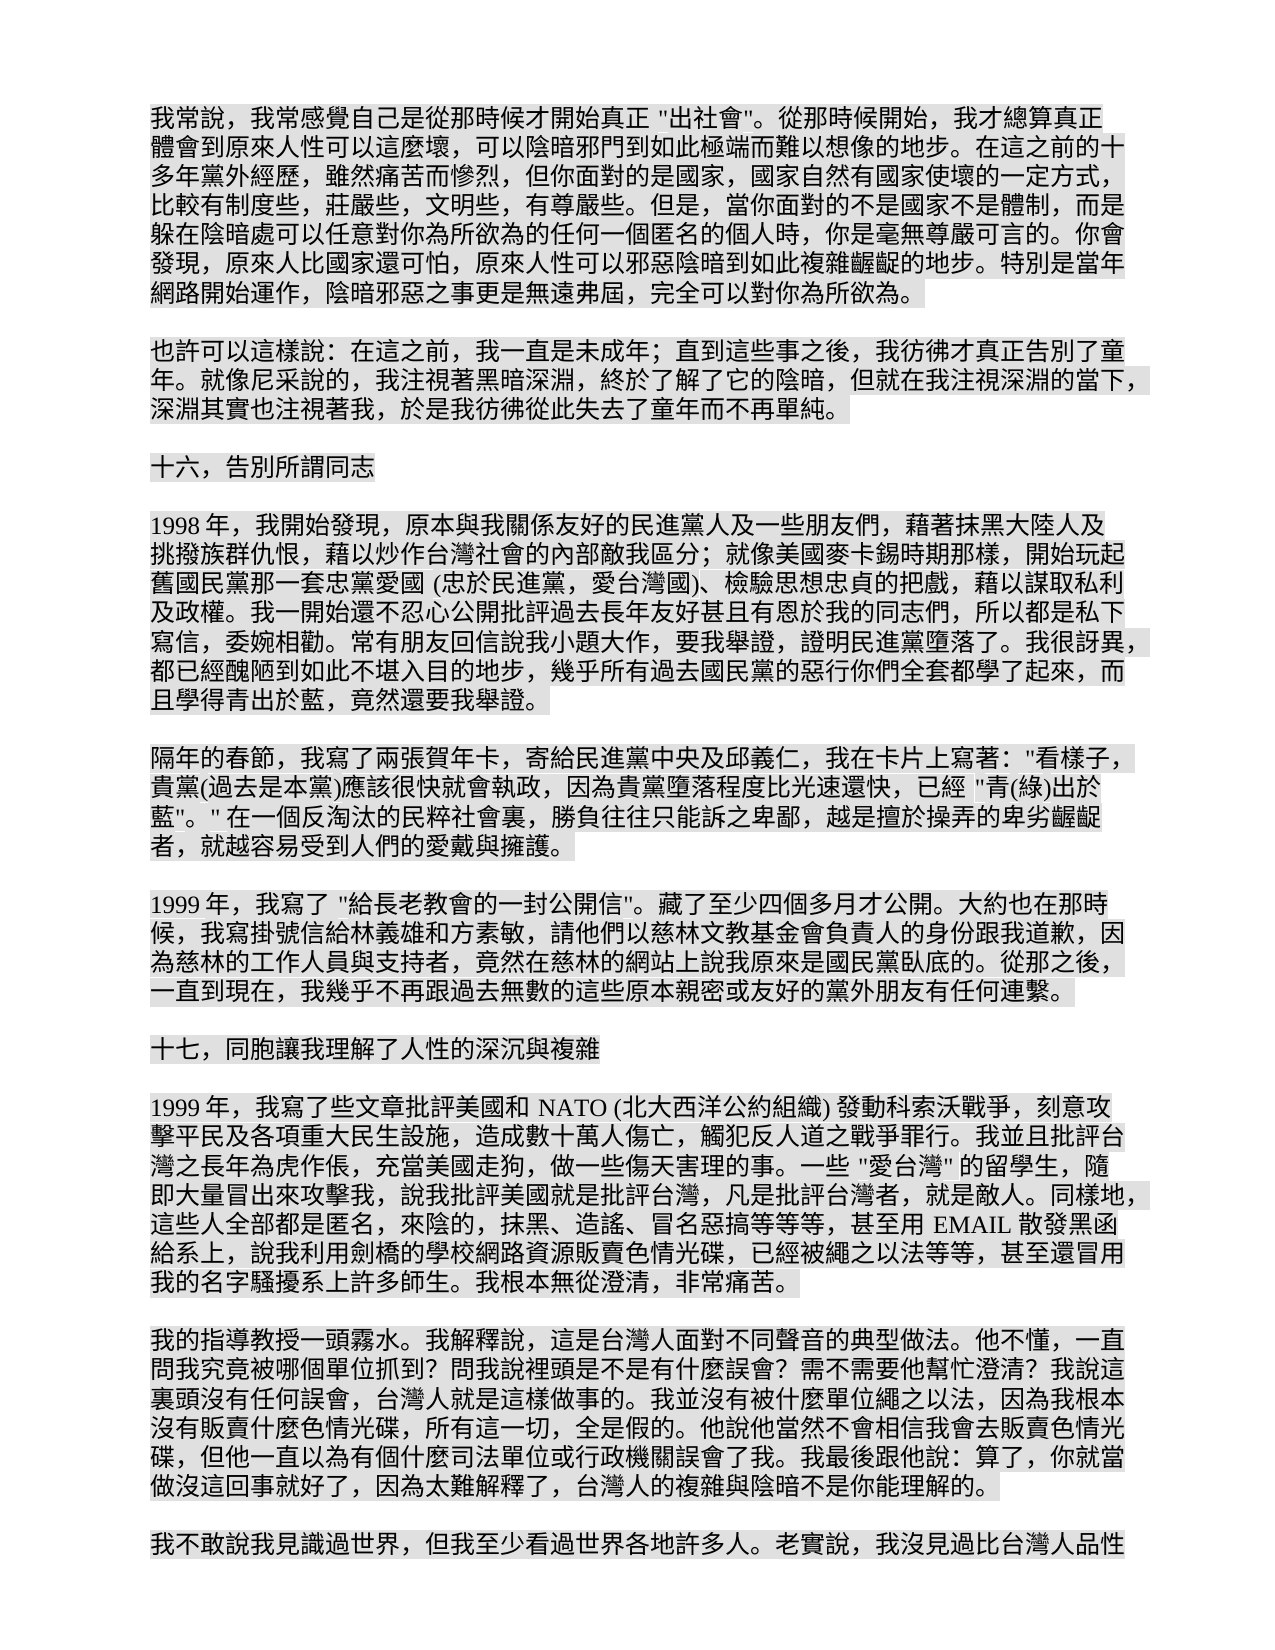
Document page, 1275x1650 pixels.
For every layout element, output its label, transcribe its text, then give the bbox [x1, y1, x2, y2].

text 就像一片孤葉，不會未經整棵大樹的默許就枯黃，為惡者胡作非為的背後，並非沒有眾人潛藏的允諾。--紀伯倫 一，證據不說話 當狂風暴風傾瀉而下，當大地淹沒在有毒的洪水裡，高雅的人們站在洪水淹不到的高山上說，“拿出洪水的證據來！” 當森林大火，鳥獸逃竄，放聲哀號；當戰火綿延，河有浮屍，野有餓莩，當老幼婦孺以愛之名盡遭屠戮，優雅的人們說，“這是進步的代價，民主的勝利，文明與野蠻、自由與奴役的聖戰。何處不宜？拿出證據來！” 常言道："證據會說話"。但在我看來，證據是個啞巴，無從言語；說話的是人，不是證據。這其實倒也不是我的真正看法，但在這樣一個版面上，我們自然不可能深入探究哲學奧妙，而只能說個通俗大概。 證據不會說話，即便千斤重，不一樣的人來看它，卻很可能輕如鴻毛。不信你看那些綠油油的徒子徒孫們，他們的主子往往好話說盡，壞事做絕，講一套做一套，但是，只要持續口吐綠言，徒子徒孫們就會持續奉若神明；不但對其一切卑劣視而不見，甚且聖潔加身，滿心推崇。套句吾友柏楊先生的話，你就算把證據砸到他頭上，他也依然不痛不癢，根本不在乎。 "證據" 這東西，很像一種藝術品，它不像黃金或鈔票。對你來說價值一百萬的黃金，對我來說肯定也是一百萬，但證據卻非如此。它比較像藝術品，像詩，像哲學。藝術再動人，哲學再深奧，對於一個不在乎它的人來說，與垃圾無異，毫無價值。維根斯坦說，藝術或哲學是這樣一種東西，"你若對它絲毫不感興趣，那它便一文不值"。當然，除非變成一種商品，才會取得一種公眾價格。比方說美國，比方說綠油油的勢力，罄竹難書的醜惡罪行，但在綠油油或美滋滋的人眼裏，這些全都無足輕重，全然視而不見；重要的是顏色，是立場，是教條，是個人利益，是洗腦後固著不移的一己偏見。 舉個例來說，不過說出來你一定難以置信，以為我撒謊，但這只是二十年來一個再明顯也不過的事實： 所謂 "長老教會"，就在上星期二 (1/19)，由長老教會總會總委會發給全體教會一道 "指令"，文件名稱叫 「對2016年總統與立法委員選舉的信息」。該文引經據典，其實不外就是要說：現在民進黨掌權了，大家務必要聽話，要乖，要順從。為什麼呢？這群綠油油的神棍說，因為《羅馬書》第13章第1節裏頭說道：「人人都應順從國家的權力機構，因為權力的存在是上帝所准許的；當政者的權力是從上帝來的。」換句話說，民進黨是上帝所揀選，他的權力是上帝所賦予，所以你們要乖乖聽從上帝的使者--民進黨--在地面國度上掌權。 這樣還不夠哦，綠油油的教會進一步引用《路加福音》第一章第47節及49節的一首詩歌，讚賞綠油油的勢力「成全了大事」，意味著他把萬惡的國民黨推翻了。《路加福音》第一章第52-53節如此說道：「他把強大的君王從寶座上推下去；他又抬舉卑微的人。他使飢餓的人飽餐美食，叫富足的人空手回去。」同時還噁心地引用《彌迦書》第六章第8節：「伸張正義，實行不變的愛，謙卑地跟我們的上帝同行。」藉以推崇蔡姓女士當選總統當晚的所謂「謙卑」論調。 連聖經都能如此扭曲，更不用說什麼證據了。證據對他們來說是沒有任何意義的，而所謂聖經也只是神棍們的一種政治鬥爭工具。這些人的心態其實只有一個，那就是敵我二分：只要是我方 (台灣人) 的政治勢力，不管怎麼無恥齷齪都沒關係，對其罄竹難書的卑劣惡行一概視而不見；至於敵人 (即大陸人或他們口中的所謂中國人)，即便乾乾淨淨清清白白，也硬是能把你整個抹黑鬥臭。 將近三十年前，義光教會一位牧師送我一個長老教會 "焚而不毀" 的胸章，我總是把它別在醫師白袍上，十分珍視。但後來就不知給扔哪了，因為毫無價值，甚且令人鄙夷。 二，屬靈的和屬肉的 幾年前的聖誕節，有一天，行經台南市某長老教會，看到教會大門口掛了一個大型紅布條，上面竟然寫著："神愛台灣人"。我只聽說過 "神愛世人"，如果神特別偏愛台灣人，那麼，這種 "神" 必然就是撒旦無疑。 差不多17年前，我寫了一篇 "給長老教會的一封公開信"，信中提到： "愛台灣" 這樣一種政治操弄，不應成為一種區分敵我、檢查思想忠貞的工具。寫得溫溫吞吞，非常客氣，非常文雅，幾乎不痛不癢。但我寫了之後，卻藏了四個多月都不敢公開，因為實在不想批評原本與我淵源頗深的教會。後來實在忍不住，才貼了出來。當然，貼出後不久，我從此就被長老教會 (公報) 給封殺出局。或者應該說，其實是我唾棄了這樣一種與宗教扯不上任何關係的所謂 "教會"。 即便是一個政治團體或一般民間組織，如果說出像上面那樣一些叫人要順服綠油油的當權者、因為綠油油的當權者是上帝所揀選、甚至像耶穌那般偉大等等的鬼話，肯定也會讓人看不起。即便是綠營的新一代龜孫子們也不至於乖到這種地步吧，更何況是一個本該屬靈、本該以神為依歸的宗教團體。所謂長老教會，既不屬靈，也不屬肉 (不是一種現實世界的改革團體)，而純粹就是一種政治附庸，綠油油到一種極度荒唐、不可思議的瘋狂地步。 在英國，有事沒事常往教會跑。我住的地方隔壁就是教會，霍金跟他的第一任太太就是在這裏結婚的。一些來自世界各國的訪問學者也常定期來此聚會，常在教會人員的帶領下，彼此練習口語英文，各自交流一些想法，我有一陣子也常去參加。這教會很美，從我家的廚房窗口恰恰可以看到教堂頂端的一個十字架。說起來難以置信，你知道嗎？在那幾年之間，我從廚房窗口給這教堂的屋頂拍了至少上千張的照片。同樣一個景，就這樣拍了幾千張，因為我覺得它特別美，隨著天色不同，樣貌也不同。 西方的教會比較像教會，給人一種信服的力量，並不是因為裏頭有什麼聖人存在，而是因為它至少表現出一種對於神的渴望，一種約略能讓人放下現實勞苦重擔的寧靜。回到台灣後，常想再去教會，不過，這一點希望，恐怕註定得落空。綠油油的神棍教會不用說了，至於其它不是那麼綠油油的教會其實我也很害怕，台灣人實在太喜歡以一種社會眼光來評價人，幾乎都是一見面就馬上展開綿綿密密、無孔不入的社會評價系統，打量你究竟屬於哪一個社會層級。人們不是想了解你這個 "人"，不是想理解你的心，而是想知道你的社會屬性與社會地位。 一般來說，銀行存款六位數以下得0分，七位數10分，八位數100分，九位數以上至少300分，四位數以下應該會直接趕出教會吧我想。當醫師加500，在台大總院工作另加1000分，分院打九折；世界名校加800分，博士學位再額外加200；國立大學教授加150，私立教職加10分；名牌衣服和皮包各加20，穿著破舊的話，這項目直接打0分；至於穿拖鞋、頭髮沒梳，衣服沒紮進褲子裏、挖鼻屎亂彈等等，至少倒扣30分。不管最後你得到好評或惡評，不管得到多少分，都讓人覺得痛苦不堪，根本不會想靠近這樣一些人。我有很多自稱是基督徒的朋友，動不動就會強調說："趕快來我們教會哦，我們教會的素質很高哦，有醫生、教授、律師等等等，還有哪個大學校長，什麼院長，也都常來我們教會哦。" 這樣一種教會，你還會想參加嗎？ 三，智能、理性與在乎 2015.09.08 巴勒網留言板出現這樣一則氣壯山河的留言，令我印象深刻： "我對你們的立場真的很懷疑！反美沒有問題，但把一切責任怪罪美國合理嗎？你們引用文章資料以偏概全？美軍在伊拉克屠殺埋葬一萬人？有一部份是活埋？今時今日被揭發後會沒人提起？你可以說美國入侵伊拉克，但是海珊的罪行卻一點也不提？利比亞如是，敍利亞如是，難道巴沙爾卡達菲都是愛民如子的嗎？反美反得你們神智不清，是非不分！反對軍火貿易？台灣不買美國武器如何自保？生活在幻想的事實及世界中真的可憐！這樣只會令你們不受尊重！" 一般來說，有著這樣一種發言水平者，通常IQ不高，姿態卻很高，往往有著一定的所謂社會地位。留言者署名杜礎圻。我看了一下他的履歷，果然輝煌： "杜礎圻。現為民建聯教育事務副發言人，青年民建聯副秘書長及中國歷史教育促進會(香港)會長。大學於樹仁大學歷史系就讀，並到上海復旦大學修讀國際政治碩士，現正在澳門大學修讀國際關係博士，研究方向為軍事戰略。從小在香港長大，熱愛香港，希望為香港盡一分力。" 我不知道什麼是民建聯，想必也是一種相當輝煌的進步組織。比較令人訝異的是 "中國歷史教育促進會香港會長" 這個頭銜。這樣的一種理解程度，也能促進歷史教育？看來兩岸三地其實文化水平與社會風氣都差不多，許多馬文才當道。 我們不過只是講一些基本常識與基本現象，這位杜先生卻姿態曼妙地跟我們要證據，說我們 "神智不清"、"是非不分"、"活在幻想中"、"很可憐"、"難怪得不到人們的尊重" 等等。我發現，通常缺乏深刻理性能力的人特別喜歡強調自身的理性；通常不在乎證據只在乎立場的 "立場人士" 們，特別喜歡跟對方要證據，以示其客觀理性。記得黨外時代，周遭無數自以為很理性的同學，常要我拿出國民黨貪污、拿出蔣家做過壞事、蔣公曾經殺過人的證據來。我一一拿出來了，但他們總是說那是敵人的抹黑，說我怎麼會去相信那些可笑的謠言和道聽途說；他們很喜歡說："如果蔣家不好，怎麼會成為世界的偉人、世界民主的燈塔？" 有的還會姿態隆崇地教訓我說："我們要有理性去判斷是非，請問你有親眼看到蔣公殺人嗎？你有親眼看到國民黨貪污嗎？"。 許多時候，我們講的不過只是一種 "只要是人，就應該知道" 的基本現象與基本常識，但 "立場人士" 卻仍然喜歡故做理性狀地問你要證據，要你拿出證據來，甚至要求你必須 "親眼目睹" 才可以提出指控。記得差不多是1999年左右，有一群 "智障" 留學生，甚至還要我拿出 "美國曾經殺人" 的證據來。其中有一個還 "義憤填膺" 地說，不用很多，只要我能證明 "美國曾經殺死過一個平民" 就行。這個 "義憤填膺" 的學生，很可能是個善良的人；因為他若不善良，理應就不會那麼氣憤了。但光是善良還不夠，人總得還要有個基本的腦子。 許多時候，人們智能之低，令人嘆為觀止。但你可別以為這些人真的是阿貓阿狗，非也。這些人現在個個可是飛黃騰達，有的還是咱們的領導階層，正準備進一步權力接班，要不就是大學或醫院的院長、主任等等等。這些人儘管智能上令人難以恭維，但也不至於真的笨成那樣，他不是真的智障，而是根本不在乎。 講到證據，我也常想起台灣駐英代表處當年 (1998年) 也曾一直問我要證據，因為我寫了一封中英文對照的 "給英國人的一封公開信"，傳遍海內外，影響台、英兩國友好關係，於是台灣官方便要我證明英國或歐洲社會有種族歧視這件事。這就好像有人要你證明 "台灣有詐騙集團" 或 "世界上有歹徒" 一樣。我跟他們說，你們在英國是從不看報紙也不看電視的嗎？就算不看報紙不看電視，也總該有點常識吧。 這些人，難道真的笨到這個地步？當然非也。如果真的笨成這樣，哪能當上那麼多輝煌頭銜的職位？他們不是笨到無法理解基本事實與基本社會現象，而是根本不在乎。在乎與否，或許才是證據形成的關鍵。當一群人在乎某個東西，資料才足以形成一道道證據。 世界不管有多少問題，問題的癥結或許並不在於惡人惡事的存在，而是在於大多數人的漠然與漠視。這群兩手乾淨的人(理應也包括我在內)，在某個重要的意義上，也許比惡人還更加惡行重大。"就像一片孤葉，不會未經整棵大樹的默許就枯黃，為惡者胡作非為的背後，並非沒有眾人潛藏的允諾。" 紀伯倫如是說。 說到在乎，我常希望哪天能重返奧地利，來到莫扎特寫 "唐喬凡尼" 的那個書房，派人支開守衛，好讓我偷偷拍下牆上展出的 "安魂曲" (天怒之日，Dies irae)真跡。這譜子，早已泛黃，對我如同至寶，對一個不在乎它的人而言，恐怕還比不上一張衛生紙的價值。 四，一個大寫的隱喻 我知道台灣駐英代表處跟我討 "英國及歐洲有種族歧視的證據" 是故意睜眼說瞎話，但我相信這位杜礎圻老兄應是秉持善意，發自肺腑，而這也許才是根本問題所在：為什麼我們明明住在同一顆星球，卻似乎各自看到截然不同的世界？難道我們是不同物種，所認知的世界模樣也因之南轅北轍？ 人的思想內容是一種整體（holistic）結構，當你看到其中一小部份，也許只是一句話，往往就能推知其全體認知結構的素質與內涵。也就是說，你從某人的某個言行片段，大約就能估算對方的整個 “世界觀” 乃至整個文化素質與智能水平，就好像從DNA就能推斷物種一般。 聽起來，彷彿在我們的一切言談底下潛藏著一個宛如DNA一般、一個大寫的隱喻。我從你的某種看法中，事實上就能知道你的全部思維，知道我和你之間的某種距離。人與人之間，有時表面意見相近，內在氣味實則相距億萬光年之遙。反之亦然。你我意見或許相左，但內在價值品味卻很可能相去不遠。當你看到這樣一種喜歡故做理性狀的 "證據人士" 的幾句傻話，你大約也就能馬上知道他的背後整個思想內涵與素質。 五，洗腦：人性的扭曲與個性的消亡 剛上大學頭兩年，在校園裏，就像孤魂野鬼，沒什麼同伴；許多時候，單槍匹馬，一人作業。當時，常有高醫同學，不管哪個科系，一群同學迎面走來，走過我身邊時，常會故意偏頭轉向做出不屑表情，或發出鄙夷怪聲，或指桑罵槐丟下幾句辱罵；甚至把我攔下，企圖動粗，怒罵我為什麼要破壞社會和諧？為什麼要反對戒嚴？為什麼要因此讓壞人可以自由做壞事來傷害社會？為什麼要抹黑世界所景仰的蔣家偉人和大有為的國民黨政府？究竟我從事這些壞事可以賺取多少黑心錢等等。 有一天，我去上課，看到班上幾個同學圍成一圈，正在討論黨外人士破壞社會與國家的敗行劣跡，其中有一個說，" 我看他 (指我) 講話的樣子，真的很像共匪耶"，另一個附和，並大聲拍桌說："我想不通，為什麼政府要容忍這些人？為什麼不把他們統統槍斃！政府是在怕什麼？！" 當時，常有同學要我舉證，他們說，不用多，只要我舉出 "一個" 例子就行，證明國民黨曾經做壞事的例子。我總是說："我沒法舉證，因為我沒法證明豬八戒的醜陋；也許你應該倒過來問，你應該問我到底國民黨有沒有幹過什麼好事才對。" 應該差不多是1984年吧，我一個人在高醫後門的校門口散發自己寫的黨外傳單，當下覺得這樣發太慢了，所以就利用午餐時間，走進學校餐廳，那裏用餐的人多，直接發給同學比較快。我走進去，逐桌發傳單，許多同學就開始鼓噪，集體拍桌叫罵，拍得還挺押韻，我還以為是什麼朱宗慶打擊樂團在練習呢。那些同學一邊叫囂拍桌，一邊大喊大叫，叫我 "滾出去"。有人喊說 "政治滾出校園"，但我沒滾，當做沒聽見，繼續發傳單。過一會兒，突然瞬間感到脖子及背部一陣劇痛，非常狼狽。原來有個忠黨愛國的學生 (類似時下流行、張牙舞爪的愛台灣學生)，拿起一碗熱湯，偷偷從我背後掀開衣領倒入。 台灣人，面目模糊，集體性格很強，缺乏個性，有一種一窩蜂追著主流跑的明顯習性，對落水狗或弱勢一方，"正義感" 非常亢奮而強烈。而且，越是年輕者，一窩蜂追著主流跑的集體性格就越顯著，幾乎是一面倒。過去如此，於今尤烈。套用台灣的流行用語來說，就是追求一個 "夯" 字，簡單說就是西瓜倚大邊，拿香跟人拜，永遠跟著主流走；他不太會有自己的想法與判斷，主流媒體及主流政治勢力怎麼灌輸，他就怎麼全盤接收；主流媒體怎麼造謠，他就怎麼相信怎麼散播，乖到不可思議的地步，與機器無異。主流思維要他怎麼想，他就會怎麼想；要他怎麼措辭造句，他就會怎麼措辭造句；要他恨誰，他就會對之恨之入骨；要他愛誰，他就愛到發狂，非常忠心；要他蠢血沸騰，他就馬上沸騰給你看，像電茶壺一樣；要他降溫，他也會馬上降。 比方說，過去舊國民黨時期，常用 "偏激" 二字指責少數異己，"機器人" 們就會 "偏激"、"偏激" 地罵不停，連換個其它措辭也不會。當今流行 "傾中賣台" 指控 ，他就會不斷 "傾中賣台" 地罵不停；現在流行 "黑箱" 用語 ，明明人家透明得像水晶球，他卻一直 "反黑箱"、"反黑箱" 地激動抗議 (對自己的綠色主子們簡直伸手不見五指的烏七媽黑作為，他卻完全無所謂)。如果哪天外星學者蒞臨地球，也許會對這樣一種相當特殊的 "地球人類學" 現象感到十分有趣，也許外星人會得出一個結論，認為這個物種並非生物，而只是一種 "擬似生物" 的機器，類似 "電腦不是腦" 一樣的道理，因為實在太乖了，只有機器才會乖到這種幾乎與輸入指令分毫不差的地步。我們家阿憨如果可以這麼乖多好。 我常覺得，西方社會的學生往往比較會站在社會的前端，影響整個社會往文明良善的方向發展，理性思維較豐盛，並且有一種獨立存在、而非經由媒體或鎂光燈所灌輸與塑造的真實熱情與思想。但在台灣，我看不到幾個這樣的年輕人或學生，稍微有點不同於一般人，便足已讓人驚為天人。 台灣人也從來都不是一個相信和平的族群。遇弱則強，打起落水狗，簡直是強到一種囂張跋扈、為所欲為的地步；但卻 "遇強則弱"，弱到往往只能以窩囊來形容，連個屁也不敢放。"遇強則弱" 者，當他遇弱時肯定非常非常的強，對於少數一方或弱勢者，絕不留情；特別是當他相信你是敵人而且你又是屬於極少數時，更是有一種人人得而誅之的強烈集體嗜血衝動。 過去黨外辦活動或遊行時，國民黨最喜歡動員學生出面反制。比方說，你要紀念228，以李登輝為首的國民黨，經常就會故意在你要辦活動的時間和地點也來辦個學生雷射狂歡舞會，看你228那天還敢不敢去紀念228；你若去了，肯定會和學生爆發肢體衝突，然後主流媒體就會對你大加抹黑，並大加肯定學生的愛國愛鄉情操與正義感和熱情。黨外時代，每次遊行經過高中或大學時，往往非常可怕，反彈非常激烈，群情激憤，甚至經常對群眾使用暴力，例如從教室裏頭丟東西砸你，或拿棍子攻擊等等。女學生往往就會熱淚盈眶地大合唱一些愛國歌曲，表示對當權者毫無保留的支持，對少數反政府害群之馬的唾棄與不屑。 不管怎麼改朝換代，台灣的學生始終一個樣，完全聽令於主流政治勢力的指揮與灌輸，甚且變本加厲；時至今日，加上網路的興起，灌輸與使壞更加容易，幾乎來到一種可以說是完全瘋狂的非理性、去人性狀態，與紅衛兵無異。當一部機器被程式設定，認定你是敵人時，這機器就會想辦法去消滅敵人；"它" 不需思索，也無能思索，而只是一味接收指令。 對於諸如往我身上淋灑滾燙熱湯的這類肢體攻擊事件，並不令人意外。讓我訝異的是，當我因為劇痛而頓時狼狽不堪時，在場的許多同學竟然歡呼起鬨，大聲為這位拿熱湯淋我的 "勇敢愛國" 學生的 "義行" 喝采叫好。事後我常回想這些事的點點滴滴，我能理解洗腦足以消滅人的理性，但我不能理解的是，為何連人性也能如此扭曲？今天就算是一個敵人或壞人，當他突然遭受傷害或身體危險或不公平的對待時，我們當下的直覺反應難道不是應該馬上出手相救？怎麼反而會集體拍手叫好？ 1983年，我成年了，成為一名不要命的黨外人士。從1983到差不多1985年，那是一段特別痛苦難熬的孤獨年少歲月，不堪回首，略過不表。 底下只是1986年之後，政治高壓逐漸退散的一些往事如煙。信手拈來，無足輕重，只是一種例子。至於真實烽火，千百倍於此之慘烈。 六，記住你們今天所說的話 1986年，許信良以黑名單身份，企圖闖關回台，爆發桃園機場事件，接機群眾被鎮暴部隊和便衣警察打得頭破血流，而且國民黨還自導自演，由便衣警察與特務自己翻警車，自己丟石頭砸自己人，然後配合媒體拍照，製造 "暴動" 假象。我隨同江鵬堅等人 (民進黨的創黨主席)，參與那次的接機行動，目睹事件一切過程。事件落幕隔天，我回到學校圖書館念書，發現圖書館的雜誌區桌子上竟然擺放著一堆黑函供人取閱，全是在罵我。 其中最著名的一張是以漫畫形式出現，我被畫成一條狗，印象中那條狗很瘦，也許是因為我大學七年很窮，一年365天難得能有5天填飽肚子，一度餓到僅剩40幾公斤 (後來當起醫生，開始有飯吃之後，至今一直維持70公斤)，外形很像非洲饑民，骨瘦如柴。黑函漫畫中，我變成了一條狗，脖子上掛著狗鏈，後面有個滿臉橫肉、嘴裏叼根煙的地痞流氓 (意味著共匪或共匪的同路人例如黨外)，牽著 "我" 在地上爬。 來到圖書館，我一就座，周遭同學就逐個圍攏過來，譴責，羞辱，不外就是想質問我為什麼要破壞社會，為什麼要暴動打警察等等。我說是警察打人，不是群眾打警察。沒想到我此話一出，竟爆出哄堂笑聲，四周同學一下全都被我逗笑了。他們之所以忍不住發笑的意思是，我怎麼連如此違反常識的謊話也說得出口？我怎麼會笨到竟然相信壞人散播的謠言？其中有個同學語帶輕衊地說，"警察被你們這些暴徒打得頭破血流！警察怎麼會打人？" 他說，"你要撒謊也要撒得有點常識。" 圍勦過程略過不表，最後結局是，我對大家說，"就讓我這樣說吧，今天是1986年某月某日，你們就請記住這一天，記住你們今天所說的話，也許若干年後你們會回想起這一天，並且為此感到後悔也說不定。" 七，學習用愛、用美的眼光欣賞世界？ 1987年，我和戴振耀等人在恆春核三廠發起台灣第一次的反核遊行。同年，我與施信民及張國龍等二十四人，歷經五次極其冗長的籌備會議，一字一句地討論章程，一同創立了台灣環保聯盟。大約就在那之前，我在高醫還參加了生平第一個也是最後一個大學社團，好像叫做什麼生態保育社之類。這個社團的主要活動是賞鳥。我之所以加入，不是為了賞鳥，而只是想要在這個以環境生態為名的社團裏頭談談環保問題，特別是高雄的楠梓、仁武與林園一帶，工廠林立，空氣和水源污染到極致，完全無法無天的狀態，空氣臭不可聞，飲用水更是充滿重金屬污染，對居民健康危害極大。 記得社團開會的那一天，我站起來講話。我提到說，我們既然是一個有關環境的社團，是不是應該關心一下環境，而不是每次都只是賞鳥。我的發言立即遭到主席與眾人制止。會後幾天，一些同學像流氓圍事那樣，一群人來到教室外堵我，要我識相點，要我自動離開社團，否則....，否則....，哼哼哼....。否則怎麼樣，他們沒說。他們還叫我不要用政治來污染乾淨的社團和大學校園，要我學習用愛、用美的眼光欣賞世界。 他們倒是沒有要我舉證，沒有要我證明高雄楠梓後勁及林園和仁武一帶的污染有多嚴重，而是直接否認，認為這些都是 "政治" 問題，認為清純的學生不應過問也不可能會想要去過問，只有那些別有居心的壞人，才會關心這類問題，因為這些全都是共匪的 "陰謀"，企圖破壞社會，企圖抹黑政府云云，就跟現在 "愛台灣" 的年輕一代講話與思維方式與內涵素質一模一樣。 八，情感與道德的一致性 上大學之後，我常自己寫文章，自己做成傳單或海報，自己一個人在大街上或校園裏散發，幾度引來警察，有兩次還被抓到警察局。一次是因為警政署長羅張否認他認識搶匪溫錦隆，但你怎麼可能不認識自己的貼身侍衛？我有他們兩人的合照為證。那一次，我在高雄師範學院門口被捕。警方看我可憐，偷偷在我耳邊說："你這樣會被退學，以後當不了醫生，你要想辦法自保。" 做筆錄時，警方就一直故意想把我的口供引導成我只是拿錢幫人發傳單，以便幫我脫罪。但我堅持說，這些傳單全是我自己寫，自己影印，沒有任何人請我這麼做。 1988年，蔣經國過世，全台如喪考妣，連音樂也不能聽了，電台把音樂節目全部取消，甚至連日常微笑都犯忌；就連大家平常講話，或是電視播報，個個突然全變成哽咽聲，垮著臉，死了爹娘似的。當我一聽到蔣經國過世的消息，馬上用幾分鐘的時間寫了篇文章，印成傳單，一個人在高醫校門口散發。我在傳單裏頭說，台灣有幾萬名不見天日的雛妓，無數的原民住貧童和童工，每年數千名小孩生病無力負擔醫療費用而致死，大批漁民出海經常被菲律賓等國綁架勒索或非法判刑等等，對於這些人的處境，我們從來沒有絲毫痛苦，從不關心，卻反而對一個獨裁者之死如此動情，這樣合理嗎？這樣合乎人性嗎？我還寫說："蔣經國死了，我倒有點遺憾，因為我真想親眼見到獨裁者下場的到來"。 那一天，不到兩分鐘，幾輛警車就趕到高醫現場，抓江洋大盜都還沒有這種陣仗與效率。警察來抓我時，附近商家有人跑出來，叫我快逃。但我當然不會逃，我又沒做壞事，幹嘛逃？很快地，我就被抓走了。 九，人權是一種禁忌 同樣是1988年，我著手寫 "台灣的小孩不值錢？--1988年台灣兒童人權報告"，跑遍全台。寫完之後，一開始是給高醫校刊 "南杏" 刊登。校方說，文章裏頭有些情節不可思議，要我舉證。例如數萬雛妓成為人口販子的搖錢樹，例如黑道毆打、電擊雛妓，施打荷爾蒙強制提前發育以逼迫賣淫等等，例如原住民童工和大量流浪兒童，以及每年大約五千名病童因為經濟因素而放棄治療致死等等。當時高醫甚至有些病童，明明可以治療，就只因為缺錢而移除所有醫療，父母抱著小孩到附近三民公園走一圈，然後就回來要求醫師開立死亡證書。記得那時高雄長庚還有個小女童，眼睛開刀只需五萬元，家長籌不出錢而只好讓她的眼睛瞎掉。 當初之所以決定寫這樣一份調查報告，是因為那一年我剛好分派到高醫小兒科見習。我的一個小病人，今天還在，隔天卻不見了。我很訝異，跑去問護士說，"請問我的病人去哪了？" 護士說，"AAD了啦"。什麼是 AAD？護士說，AAD (Against Advice Discharge) 就是 "不聽勸告自動出院" 啦。我繼續問說，"那個小孩不是病得很嚴重嗎？為什麼不聽勸告硬要出院？" 護士似乎覺得我這樣問很外行，大聲說，"笨蛋！AAD就是家長沒錢啦"。 高醫校方針對我這篇長達一萬多字的兒童人權報告，竟然一字一句地要我提供證據，藉以百般阻撓刊登。我一一提供了，最後他們沒話說，只好刊登。因為阻撓過程很瑣碎而漫長，存心找麻煩，所以我事後還寫了封信寄到學校，向高醫校方索取 "精神虐待賠償費" 及 "查證費用" 各一塊錢。高醫當然不會給我這兩塊錢，而我也只是藉此表達不滿。 記得當初寫這篇兒童人權報告時，除了跑遍全台許多機關及中央圖書館，當然常常得跟高醫圖書館借書。那時候高醫的規定是，學生一次只能借兩本書，醫師或老師則依不同年資與位階可以一次借10到20本。於是我跑去跟一個老師借他的借書證。兩天後，他從同學那邊知道我是在寫一些有關雛妓、原住民貧童及重大疾病兒童無錢就醫每年數千人致死的文章，那個老師很害怕，立即討回他的借書證不再借我用，而且一直拜託我別把他借我借書證這件事情抖出來，他說，一旦抖出來，他的前途就完了。 十，兒童人權是一種新概念 1989年3月29日，我創立台灣第一個兒童福利團體叫做 "台灣兒童福利協進會"，會員一百多人，宗旨只有一個，就是提倡 "兒童人權" 的觀念。同年4月4日發起示威遊行，我擔任總指揮，要求開辦 "重症兒童免費醫療保險"，參與遊行者僅五十多人，荷槍實彈的武裝警察和便衣卻來了兩百多人，情治人員更是遍布高樓與天橋，一路蒐證。遊行最後來到高雄市政府，大門口一堆警察以人牆團團圍住保護市政府，並舉牌警告，要求解散。當舉牌舉到第三次時，原本擔任司機的戴振耀卻衝出來，搶走我的麥克風說："要坐牢我來坐，你還要把醫學院念完"。 如果我沒記錯，當時的相關兒童預算僅七千多萬，隔年卻增加到十幾億，同時編列了更多相關工作人員的職缺。 在那個年代，"人權" 二字是犯忌的，更不用說 "兒童人權"。就連絕大多數心裏偷偷支持我的老師、同學或甚至黨外朋友們，也一樣跟我說："你關心兒童悲慘處境，用心很好，但是，兒童怎麼會有人權呢？" 這就跟很多人一開始聽不慣 "動物權" 的概念一樣，人們總是說 "兒童怎麼會有人權"？常要我重新再想一想，究竟推廣這樣的觀念是否妥當。我無言以對。就連我的好朋友劉峰松老師也曾經跟我說，當他第一次看到我的 "台灣兒童人權報告" 時，心裏也著實吃了一驚，心想，兒童怎麼也有人權？當然，他並不反對，只是說他一時覺得突兀，因為前所未聞。 十一，當人權變成一種政治工具和武器 為了避免引起人們對於 "人權" 二字的驚懼，我把原本想取的組織名字，由 "台灣兒童人權協會" 改為 "台灣兒童福利協進會"。 至於我那篇 "台灣的小孩不值錢？--1988年台灣兒童人權報告"，不知道是誰私自幫我投遞，在 NATMA (北美洲台灣人醫師協會) 得了 "醫學生最佳著作獎"，獎金一千美元，讓我在涉嫌叛亂走投無力、四處被醫院解聘之際，暫時能有一段時間和輟學在家的學姐兩人能免於饑餓。NATMA 是個非常綠油油的團體，其中很多人目前都在台灣，有的是醫界大老，有的當官，我想他們一定故意忘記這些事了。那時候，我常收到他們由美國寄來的當地中文剪報，而且幾次問我想不想到美國留學，說他們可以負擔我所有的學費，甚至當我因為叛亂案被限制出境時，還有人從美國託人帶來口信，問我想不想偷渡出境。 當時，我連寫個私人信表達感謝，都會被全文刊登在海外中文報紙，就像現在的什麼圓仔花運動的英雄似的。但我想，他們並不是真的關心什麼兒童人權，而只是因為我的這些行為嚴重傷害了國民黨的形象，於是被他們視為同志。人權，被當做一種政治鬥爭的工具和武器，而不是一種基於對生命的情感與憐憫。 十二，當叛亂成為一種義務 後來，海外有人把我這篇兒童人權報告翻譯成英文，寄給一些國際人權機構及聯合國。聯合國隨後在一份有關亞洲童妓的調查報告中引用了我的文章。此舉更是破壞了國民黨政府的偉大英明形象，於是，這文章後來竟也成為我的叛亂罪證之一。 1989年11月20日，聯合國通過 "兒童權利公約"。透過一位我非常尊敬、目前移民美國的台大小兒科教授楊明倫醫師的幫忙，我取得了這份公約草案，隨即請他翻譯成中文。當時，某家藥廠正好要印製月曆送給各醫院小兒科，這份中文版的兒童權利公約於是就印在這份月曆上，贈送給每家醫院。 同年1989年6月，學姊因為把我的這篇兒童人權報告刊登在高中校刊上，被退學。光輝10月，我被控陰謀分裂國土及煽惑群眾推翻政府，以煽惑內亂罪移送法辦。12月的聖誕節前夕，郵差在我租的房間樓下喊說有掛號信，我很開心，以為是什麼仰慕者送來聖誕禮物，結果是法院傳票，上頭寫著 "叛亂" 二字，這是我第一次看到自己的 "涉嫌叛亂" 公文，頓時腦袋一片空白。四面楚歌的痛苦年代，突然面對所謂 "叛亂" 這樣一個遭遇，即便我早有覺悟，當下心裡依然沉重。公文上還寫著："三次開庭不到，將逕行拘提。" 但我始終都沒有出庭應訊。 我隨即並在黨外雜誌上發表了一篇文章叫："向不義的政權叛亂，是一個正直公民應盡的義務"。我說，既然是 "義務"，我不需要也絕不願意接受任何聲援。畢竟天底下沒有一方面履行義務，一方面卻又藉此搞什麼抗爭與聲援的道理。菊姐等許多前輩，要我以 "言論自由" 的辯護方式脫罪，我說，我寧可一死也絕不會這麼做，因為以 "言論自由" 脫罪，在我聽起來就好像說我只是言論上說說而已，並不當真。但我絕非說說而已。我既然這麼說了，當然也就是要這麼做。我在文章裏頭說，我不願參與司法遊戲，此案對我而言已然結束，我已做了我該做的，其它的就沒什麼好說的了。 那一年，1989 年的四月七日，鄭南榕自焚，五月十九日，我的好朋友詹益樺在總統府前就當著我的面自焚；送醫途中，在我懷裏斷氣。 在我揚言絕不出庭之後不久，開始傳出我準備接續鄭南榕和詹益樺自焚的各種報導。我打電話去報社和民進黨部罵人，因為我根本不是會想要自焚的那種人，我不是那種個性。更重要的是，我不希望人們誤以為我憑空說大話卻沒做到，那對我是一種人格上的重大誤解與傷害。但是，很多同志好像很希望我自焚，不斷對媒體放話說 "陳真準備要自焚了" 哦，似乎希望我自焚之後，他們就又能藉此炒作，成為一種可供個人或政黨利用的所謂政治資源。 另一方面，很多同志，包括台權會，仍依其舊有習性，打算發起所謂 "聲援"。我對他們一個個痛罵，他們被我罵得莫名其妙，好像完全無法理解我究竟是在生氣什麼，究竟是在罵他們什麼。我說，如果我一方面說 "叛亂是正直公民應盡的義務"，然後一方面卻又接受你們來聲援我，那我豈不是一個言行不一的混蛋？但我發現沒有人聽懂我在說什麼。 當我被以叛亂罪移送法辦時，正在彰基實習。常有情治人員打電話來談條件，希望我出庭受審，他們表明願意以高規格接待，派車接送。但我一概拒絕。台灣的司法很奇怪，像黑幫一樣，會一直來跟你談條件。有罪就判有罪，有什麼條件好談？那一段時間，我正好在外科實習，所以外界總是以為我是外科醫師。記得有一天，離開開刀房，準備回家，醫院服務臺打電話來說有個民眾親自送來一份剪報。原來是一個作家寫了篇文章刊登在報紙上，很長一篇，標題叫 "淡然就義的陳真醫師"。文章裏說，我自認是個小人物，自認不值得任何聲援，故而不願打擾眾人的清靜。 但我並非此意。我的確始終認為自己不值得人們任何特別的關注。重點是，我並不看重自己的同時，我也同樣不看重別人；我若小，別人當然也不會有多大；大家都一樣，都只是一個 "人"。既然是人，就沒有 "誰比較重要" 的道理。我們總不會說這條狗比那條狗更重要，除非牠是你家的狗，否則就沒有什麼重不重要之分。再說，一個人如果宣稱 "對不義的政權叛亂，是正直公民應盡的義務"，既然叛亂是一種義務，那他怎麼可以還讓別人來聲援？就像你繳了稅，盡了義務，你可以還讓大家來聲援你嗎？聲援什麼呢？ 十三，人權是一種政治污染？ 1989年，就因為公開主張台獨以及在政見會上呼籲群眾以選票推翻國民黨這兩項基本罪名，涉嫌叛亂 (法律規定叛亂犯不得當醫師及公務員)。隨後一整年的時間，被每個醫院不斷解聘，直到後來因為王永慶的大膽收留，終於能當醫師，在林口長庚醫院工作；條件是，要我簽下一紙切結書，上面寫著："本人日後若因叛亂案被捕或入獄，一概與長庚無關。" 這事當然與長庚無關，所以我就簽了切結書。 記得那一年，剛好遇到醫院幾年一次的評鑑。評鑑前一天，大家開會討論如何因應。有人提議說，一些病情比較嚴重，具有暴力攻擊傾向、行為比較混亂的病人，就把他們關進保護室，以免 "難看"，以免讓評鑑委員 "留下不好的印象"。我發言反對，我說這違反病人基本權益。我說，病人難道不就是因為病得很嚴重，所以才送來急性病房？哪有什麼難不難看的問題？不料，隔天我的一位病患依然被四肢五花大綁，關進保護室，綁了幾小時，直到評鑑委員離去才鬆綁，害他尿褲子。 我事後開會又重提此事。會後，一位待我甚為友善、非常照顧我的醫生，跑來找我，叫我以後不要在醫院再提起 "人權" 二字。他說，這裏是醫院，不是立法院，這裏只談醫療，沒有什麼人權的問題。他很生氣地要我以後不要再拿 "人權" 這種 "政治字眼" 來 "污染醫療"。我當下無言，默然以對。我很想跟他說，人權只是生活中隨時會遇到的問題，不是什麼政治污染。 十四，文化不變，一切都不可能改變 1994-1995年，我收到一張精神醫學會發給所有醫師的公文，上頭寫說大家注意，有好康的哦，某藥廠招待大家旅遊，歡迎攜家帶眷免費參加。我看了很不以為然，難道藥商是在 "養" 醫生、好讓醫生多多開藥讓他們賺大錢？這樣的事，大家不但不反感，怎麼醫學會居然還發出公文 "好康倒相報"，叫大家趕快來搶好康。於是我就在當年的精神醫學會年會上提了個案子，要求大家針對藥商饋贈及醫藥利益輸送等問題做些討論，看看這樣一些事是否完全理所當然而毫無道德爭議。 結果，案子還沒提出便引爆軒然大波。醫學會一些高層和大老不斷打電話要我撤回案子，說我這樣的提案一出，我會變成醫界的全民公敵，我在醫界將沒有前途。我說我無所謂。但他們仍不死心，一直想辦法要我撤回提案。我說，你們如果到時候擅自撤掉我的提案，我就訴諸媒體，訴諸社會大眾，讓大家來檢討看看醫界盛行的醫藥利益輸送問題到底應不應該存在，到底應不應該受到規範與監督。 後來，我的案子還是提出來了，隨即接到醫界許多來信，大多是一些醫界大老寫來的信，約略分成兩派。一派認為我的想法是對的，這派人數較少。另一派為數較多，認為醫生跟藥商拿點錢、甚至收點回扣紅包都是應該的，不是一種道德問題。他們說，這就像選舉一樣，賄款大可收下，但要投票給誰是自己的事。他們說，醫生收紅包回扣也一樣，收歸收，但藥物要怎麼開，我們都是秉持專業良心的。 這事在醫界內部延燒至少一年。精神醫學界某些 "高層"，見我堅持提案，明的施壓不行，就來陰的。陰暗之事，略過不表。後來我又寫了些文章刊登在報紙上，有媒體做出回應，讚揚精神醫學界之 "勇於自我檢討" 紅包與回扣及醫藥利益輸送問題。其實它不是自我檢討，而是我想檢討，結果害自己被大家 "檢討"。 當媒體開始讚揚精神醫學界之 "勇於自我檢討" 時，我發現很多醫界大老的態度就開始轉彎了，開始改口說醫藥利益輸送問題影響病患權益巨大，確實需要檢討改進，建立規範。 時至今日，台灣醫界依然貪腐，甚至比過去更加嚴重，差別只是在於從過去的明目張膽跑到檯面下運作，並且擅於巧立各種名目給錢。但我在此要說的仍是舉證。在當時，人們同樣要我舉證，要我證明世界上哪個國家的醫生不跟藥商拿好處。現在人們應該不會再要我舉證了，他們在檯面上往往說得很好聽，什麼醫學倫理之類，但檯面下卻又是另一種光景。我不知道這究竟算是一種進步或退步？觀念與修辭確實是進步了，但扯爛污的行為卻變得更精緻，更隱密，更多名堂。 我常想，也許真的有這麼一種東西叫做文化，文化不變，一切都不可能改變；所謂改革，將全屬皮毛。就像泥土那樣，沒有那樣的泥土，就長不出那樣的植物和果實。一個人想重新做人，斷然也不是跑到理髮院改變髮型便了事，那樣一種改變毫無意義。醫界如此，政界如此，各行各界的所謂改革，難道不也是同樣的道理？！ 十五，告別童年 1995年，我考上教育部公費留學。為了多賺點錢，直到1997年才出國。抵達英國一個月後，因為常看報紙提到或聽到一些種族攻擊或歧視的事，於是我就寫了 "給英國人的一封公開信"。沒想到，英國方面反應良好，甚至還有英國國會議員興奮地晚上跑來我宿舍按鈴拜訪，表達支持與讚揚之意。但是，台灣留學生卻氣炸了，彷彿我拆穿了他們純屬虛擬的浪漫留學夢似的，對我恨之入骨 (我很難體會此恨究竟從何而來)。當英國與歐洲社會經常普遍檢討其內部社會諸多種族不平等與族群衝突的問題時，台灣當局及台灣留學生卻要我舉證。台灣的駐英代表處說我破壞台、英關係，要我舉證，證明英國及歐洲社會的確有種族歧視這回事，台灣留學生更是開始用各種極其卑劣陰暗邪惡的手段對我全面抹黑、騷擾與攻擊。 我常說，我常感覺自己是從那時候才開始真正 "出社會"。從那時候開始，我才總算真正體會到原來人性可以這麼壞，可以陰暗邪門到如此極端而難以想像的地步。在這之前的十多年黨外經歷，雖然痛苦而慘烈，但你面對的是國家，國家自然有國家使壞的一定方式，比較有制度些，莊嚴些，文明些，有尊嚴些。但是，當你面對的不是國家不是體制，而是躲在陰暗處可以任意對你為所欲為的任何一個匿名的個人時，你是毫無尊嚴可言的。你會發現，原來人比國家還可怕，原來人性可以邪惡陰暗到如此複雜齷齪的地步。特別是當年網路開始運作，陰暗邪惡之事更是無遠弗屆，完全可以對你為所欲為。 也許可以這樣說：在這之前，我一直是未成年；直到這些事之後，我彷彿才真正告別了童年。就像尼采說的，我注視著黑暗深淵，終於了解了它的陰暗，但就在我注視深淵的當下，深淵其實也注視著我，於是我彷彿從此失去了童年而不再單純。 十六，告別所謂同志 1998年，我開始發現，原本與我關係友好的民進黨人及一些朋友們，藉著抹黑大陸人及挑撥族群仇恨，藉以炒作台灣社會的內部敵我區分；就像美國麥卡錫時期那樣，開始玩起舊國民黨那一套忠黨愛國 (忠於民進黨，愛台灣國)、檢驗思想忠貞的把戲，藉以謀取私利及政權。我一開始還不忍心公開批評過去長年友好甚且有恩於我的同志們，所以都是私下寫信，委婉相勸。常有朋友回信說我小題大作，要我舉證，證明民進黨墮落了。我很訝異，都已經醜陋到如此不堪入目的地步，幾乎所有過去國民黨的惡行你們全套都學了起來，而且學得青出於藍，竟然還要我舉證。 隔年的春節，我寫了兩張賀年卡，寄給民進黨中央及邱義仁，我在卡片上寫著："看樣子，貴黨(過去是本黨)應該很快就會執政，因為貴黨墮落程度比光速還快，已經 "青(綠)出於藍"。" 在一個反淘汰的民粹社會裏，勝負往往只能訴之卑鄙，越是擅於操弄的卑劣齷齪者，就越容易受到人們的愛戴與擁護。 1999年，我寫了 "給長老教會的一封公開信"。藏了至少四個多月才公開。大約也在那時候，我寫掛號信給林義雄和方素敏，請他們以慈林文教基金會負責人的身份跟我道歉，因為慈林的工作人員與支持者，竟然在慈林的網站上說我原來是國民黨臥底的。從那之後，一直到現在，我幾乎不再跟過去無數的這些原本親密或友好的黨外朋友有任何連繫。 十七，同胞讓我理解了人性的深沉與複雜 1999年，我寫了些文章批評美國和 NATO (北大西洋公約組織) 發動科索沃戰爭，刻意攻擊平民及各項重大民生設施，造成數十萬人傷亡，觸犯反人道之戰爭罪行。我並且批評台灣之長年為虎作倀，充當美國走狗，做一些傷天害理的事。一些 "愛台灣" 的留學生，隨即大量冒出來攻擊我，說我批評美國就是批評台灣，凡是批評台灣者，就是敵人。同樣地，這些人全部都是匿名，來陰的，抹黑、造謠、冒名惡搞等等等，甚至用 EMAIL 散發黑函給系上，說我利用劍橋的學校網路資源販賣色情光碟，已經被繩之以法等等，甚至還冒用我的名字騷擾系上許多師生。我根本無從澄清，非常痛苦。 我的指導教授一頭霧水。我解釋說，這是台灣人面對不同聲音的典型做法。他不懂，一直問我究竟被哪個單位抓到？問我說裡頭是不是有什麼誤會？需不需要他幫忙澄清？我說這裏頭沒有任何誤會，台灣人就是這樣做事的。我並沒有被什麼單位繩之以法，因為我根本沒有販賣什麼色情光碟，所有這一切，全是假的。他說他當然不會相信我會去販賣色情光碟，但他一直以為有個什麼司法單位或行政機關誤會了我。我最後跟他說：算了，你就當做沒這回事就好了，因為太難解釋了，台灣人的複雜與陰暗不是你能理解的。 我不敢說我見識過世界，但我至少看過世界各地許多人。老實說，我沒見過比台灣人品性更差的。台灣人不會跟你講理。他們相信，只要能透過造謠抹黑，把你貶低鬥臭說爛，說得不堪聞問，然後不管你說出什麼道理，自然就會失去一切意義。 十八，有效議論的前提 2001年，我和學姊從劍橋坐車去倫敦，參加波斯灣戰爭十周年紀念，跟幾十個英國人一起躺在大馬路上阻礙交通藉以抗爭，差點被警察逮捕，遣送回國。警察也許不忍心看我們 "提早畢業"，最後只是把我們丟在路邊了事。事後，我寫了一篇 "反輻射混蛋與伊拉克禁運" 的文章，講述美軍在侵略伊拉克戰爭中大量使用恐佈的貧鈾彈，製造出大量癌症病患和畸形兒。寫完之後，十幾個網路與平面媒體刊登。記得有個環境資訊電子報，好像很懷疑貧鈾彈是我自己瞎掰似的，也是一直要我舉證。 2003年，美國再度入侵伊拉克，我寫了上百篇反對戰爭與侵略的文章，並參與掛名由一位比利時醫師帶頭控告美軍將領與布希等人觸犯戰爭罪行的行動，雖然零零星星還是會有一些來自台灣GGYY的辱罵或低能回應，但整體而言，至少在台灣，當你訴說美國的血腥暴行時，逐漸不再顯得如此怪異而罕於聽聞。 當然，在2003年時，仍然會有一些故作開明中立狀的人，會說我危言聳聽之類。比方說，記得在2003年3月開戰之初，有人說，為了民主，就算美軍發動戰爭 "殺死幾個人" 又何妨？我曾寫文章反駁，我引用聯合國和劍橋一個著名的學生反戰團體叫 CASI (反伊拉克禁運組織) 的數據，預測美軍一旦發動侵略伊拉克戰爭，將造成多少人命傷亡，並指出美軍早在1990年就開始照三餐轟炸伊拉克，為地面入侵和長期佔領鋪路，並且還透過非法禁運，刻意污染和破壞民生飲水設施，以公衛做為一種軍事手段，造成50萬名伊拉克小孩的死亡。 2003年3月，美軍發動侵略戰爭，結果不到一個月，美軍就入侵並佔領了伊拉克。台灣那些故作開明中立的民主人士們很開心，立即嘲笑我之危言聳聽。事實上，我當初引用的那些傷亡預測數據，不但沒有誇大，而且恐怕還不及真正血腥慘狀的千百分之一；就連我也沒想到，伊拉克竟會淪為如此恐怖的人間煉獄，而且越演越烈，似乎完全看不到明天。 在台灣很難 "討論" 事情，因為所謂"討論"是這樣一種東西：首先，知識程度要對等。其次，智商至少要60以上，你必須至少要聰明到知道自己懂得什麼以及什麼不懂。假若實在是笨到不行，其實也沒關係。對我而言，一個人就算再怎麼笨，多少都還是可以溝通。但是，如果一方面非常笨，非常無知，但卻又以為自己很聰明，姿態非常高時，我們就無言了。 十九，歷史像月經 在舊國民黨胡作非為的時代，你說國民黨壞到爆，你說蔣家獨裁，沒有人相信，大多數人會說你思想偏激。特別是在校園，完全一面倒支持國民黨。如今也一樣，甚且變本加厲，你說綠油油的勢力狡猾卑鄙，好話說盡，壞事做絕，請問幾個人會信？請問你能找到幾個不綠的？特別是在校園，完全一片綠油油，非常忠（民進）黨愛（台灣）國。我常覺得，歷史真的很像月經，每隔一段時間就來個循環，同樣的問題再度折磨一遍。我們看過去的荒謬時光，難免可悲，眾人付出慘痛代價；但我相信，三、五十年後，當人們回頭察看眼前這段荒唐卑劣的政治歷程，忠奸易位，善惡顛倒，也許也會同樣悲從中來。 二十，如果時光可以倒流 在各種社會觀念與政治氛圍的更迭之中，我發現，總有一群擅於言語包裝、鎂光閃閃的人渣，不管怎麼改朝換代，永遠站在最爽最有利的位置，既安全又有改革美名，藍綠通吃，名利雙收；迎著鎂光閃閃，成為美妙動人的進步人士；好像什麼都不用做，任何代價都不用付出，就只需要聯合主流媒體炒作，開開記者會，簽簽名，動輒發表救國救民的偉大聲明，然後就儼然是個救國救民的理想家。當然，這是屬於最為卑劣的一群，而且我還相信，這群人渣的勢力肯定會越來越龐大，因為，我相信，什麼樣的社會，什麼樣的人民，自然就會抬舉出什麼樣的人。難道你能想像台灣人會抬舉林弘宣？抬舉陳映真？抬舉陳明忠？抬舉林書揚？ 我常想，究竟是邪不勝正，還是正不勝邪？我的答案是後者：正是永遠勝不了邪的。但是，正的一方之註定失敗，恰恰成就了它應有的價值。正的一方之悲劇宿命，使得宗教成為一種可能，乃至成為一種必然。上帝如果是一種概念，那它便是拿來做為一種度量衡，藉以衡量孤獨究竟能有多深，痛苦能有多痛。 曾經有很長的一段時間，也許有八年、十年那麼久，特別是叛亂案發生後，我感覺自己就像鬼一樣，人見人怕，醫界同事或同學大多很怕與我扯上關係，而且充滿極度扭曲的誤解。善良一點的，躲得很遠，能閃則閃；卑劣一點的，百般羞辱嘲諷或是落井下石 (這些混蛋，現在每一個幾乎都是深綠)。因為叛亂案的關係，加上各種有關自焚的傳聞不斷，我怕連累父母，而且很難面對他們，決定藏身避不見面。沒想到，兩年後，當我再度與我媽見面時，卻已天人永隔。內在緣由，不堪回首。要是時光可以倒流，我想我絕不會走上同樣的路。 一切悲劇總該有個盡頭。有一天，當死亡來臨，個人的悲劇便已了結，但眾人的悲劇呢？ [150, 75, 1125, 1559]
